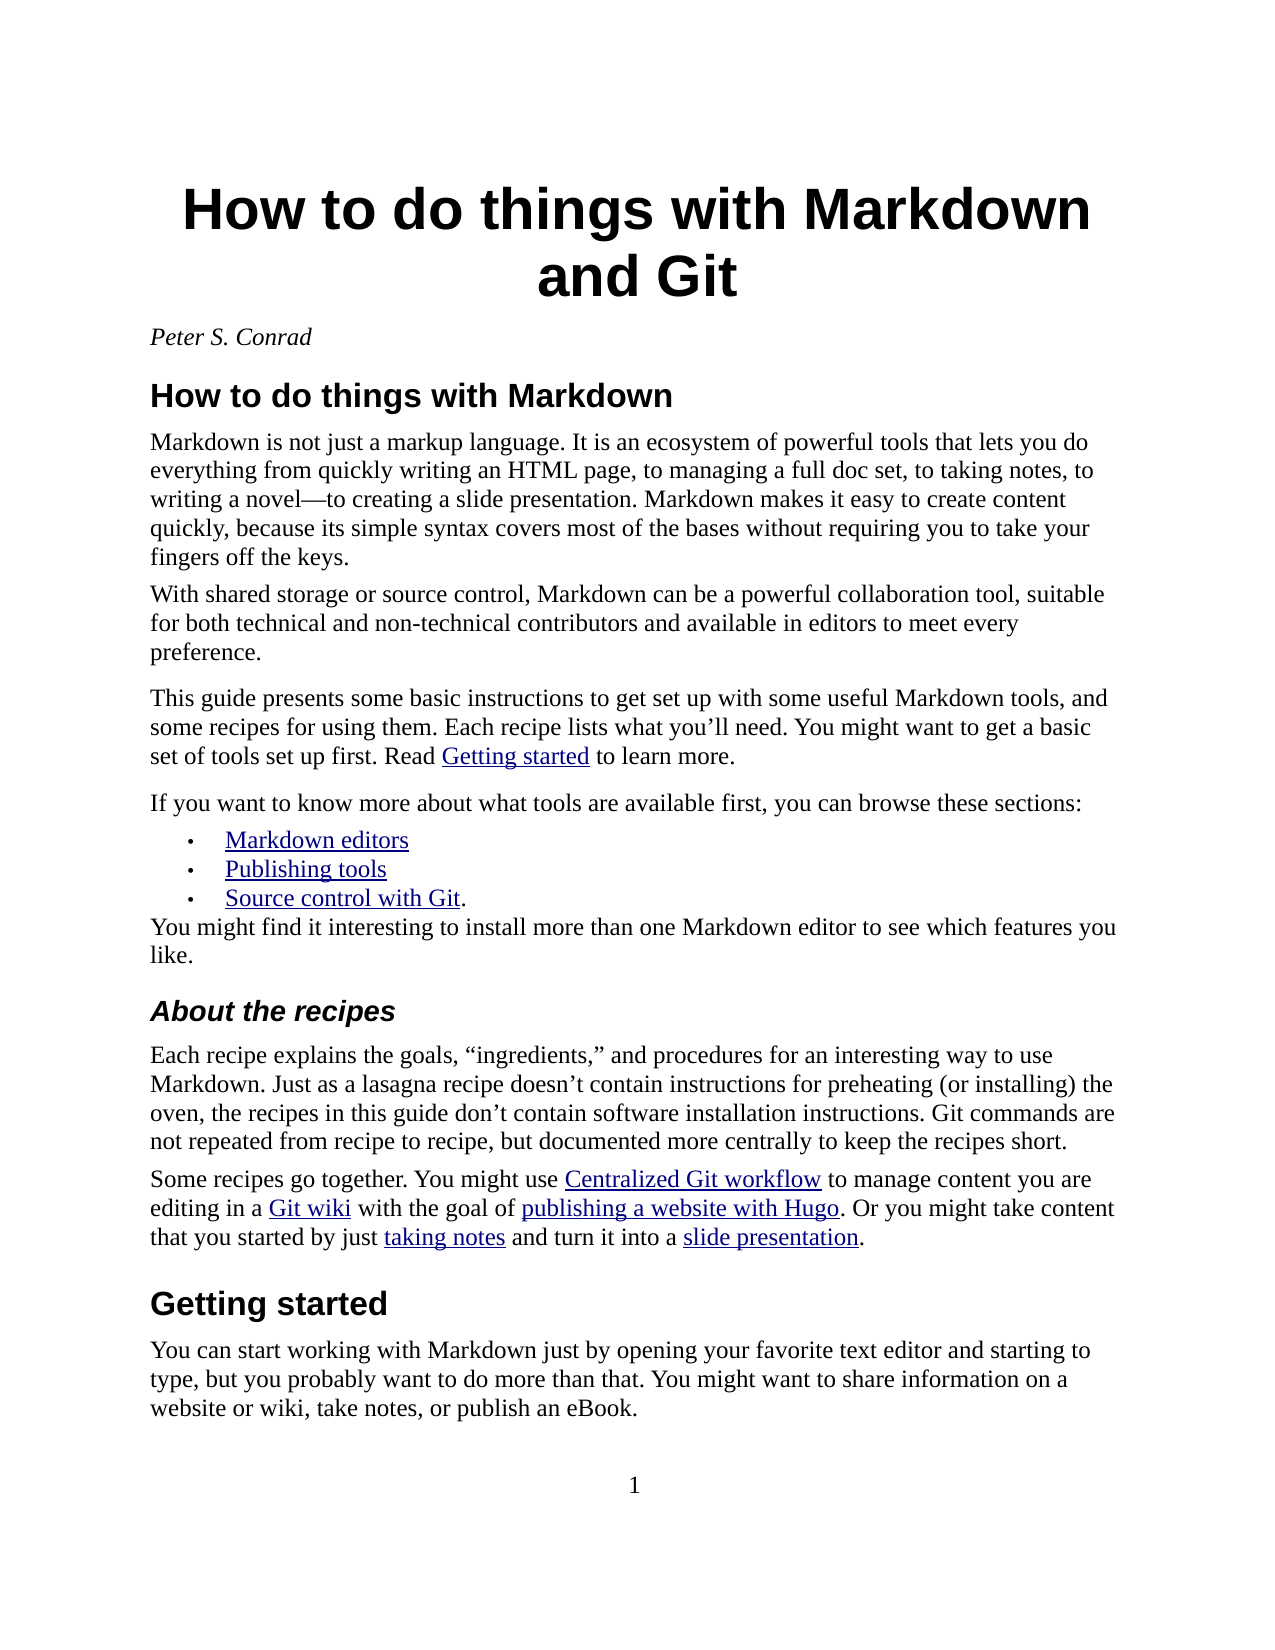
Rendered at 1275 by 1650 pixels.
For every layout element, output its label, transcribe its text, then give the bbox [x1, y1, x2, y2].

text If you want to know more about what tools are available first, you can browse these sections: [150, 788, 1125, 816]
text Each recipe explains the goals, “ingredients,” and procedures for an interesting way to use Markdown. Just as a lasagna recipe doesn’t contain instructions for preheating (or installing) the oven, the recipes in this guide don’t contain software installation instructions. Git commands are not repeated from recipe to recipe, but documented more centrally to keep the recipes short. [150, 1040, 1125, 1155]
text Markdown is not just a markup language. It is an ecosystem of powerful tools that lets you do everything from quickly writing an HTML page, to managing a full doc set, to taking notes, to writing a novel—to creating a slide presentation. Markdown makes it easy to create content quickly, because its simple syntax covers most of the bases without requiring you to take your fingers off the keys. [150, 427, 1125, 570]
text You can start working with Markdown just by opening your favorite text editor and starting to type, but you probably want to do more than that. You might want to share information on a website or wiki, take notes, or publish an eBook. [150, 1335, 1125, 1422]
text Peter S. Conrad [150, 322, 1125, 350]
text You might find it interesting to install more than one Markdown editor to see which features you like. [150, 912, 1125, 969]
title How to do things with Markdown and Git [150, 175, 1125, 309]
text This guide presents some basic instructions to get set up with some useful Markdown tools, and some recipes for using them. Each recipe lists what you’ll need. You might want to get a basic set of tools set up first. Read Getting started to learn more. [150, 683, 1125, 770]
list Markdown editors [187, 825, 1125, 854]
subtitle Getting started [150, 1284, 1125, 1323]
list Source control with Git. [187, 883, 1125, 912]
subtitle How to do things with Markdown [150, 375, 1125, 414]
text With shared storage or source control, Markdown can be a powerful collaboration tool, suitable for both technical and non-technical contributors and available in editors to meet every preference. [150, 579, 1125, 666]
list Publishing tools [187, 854, 1125, 883]
text Some recipes go together. You might use Centralized Git workflow to manage content you are editing in a Git wiki with the goal of publishing a website with Hugo. Or you might take content that you started by just taking notes and turn it into a slide presentation. [150, 1164, 1125, 1250]
subtitle About the recipes [150, 994, 1125, 1028]
